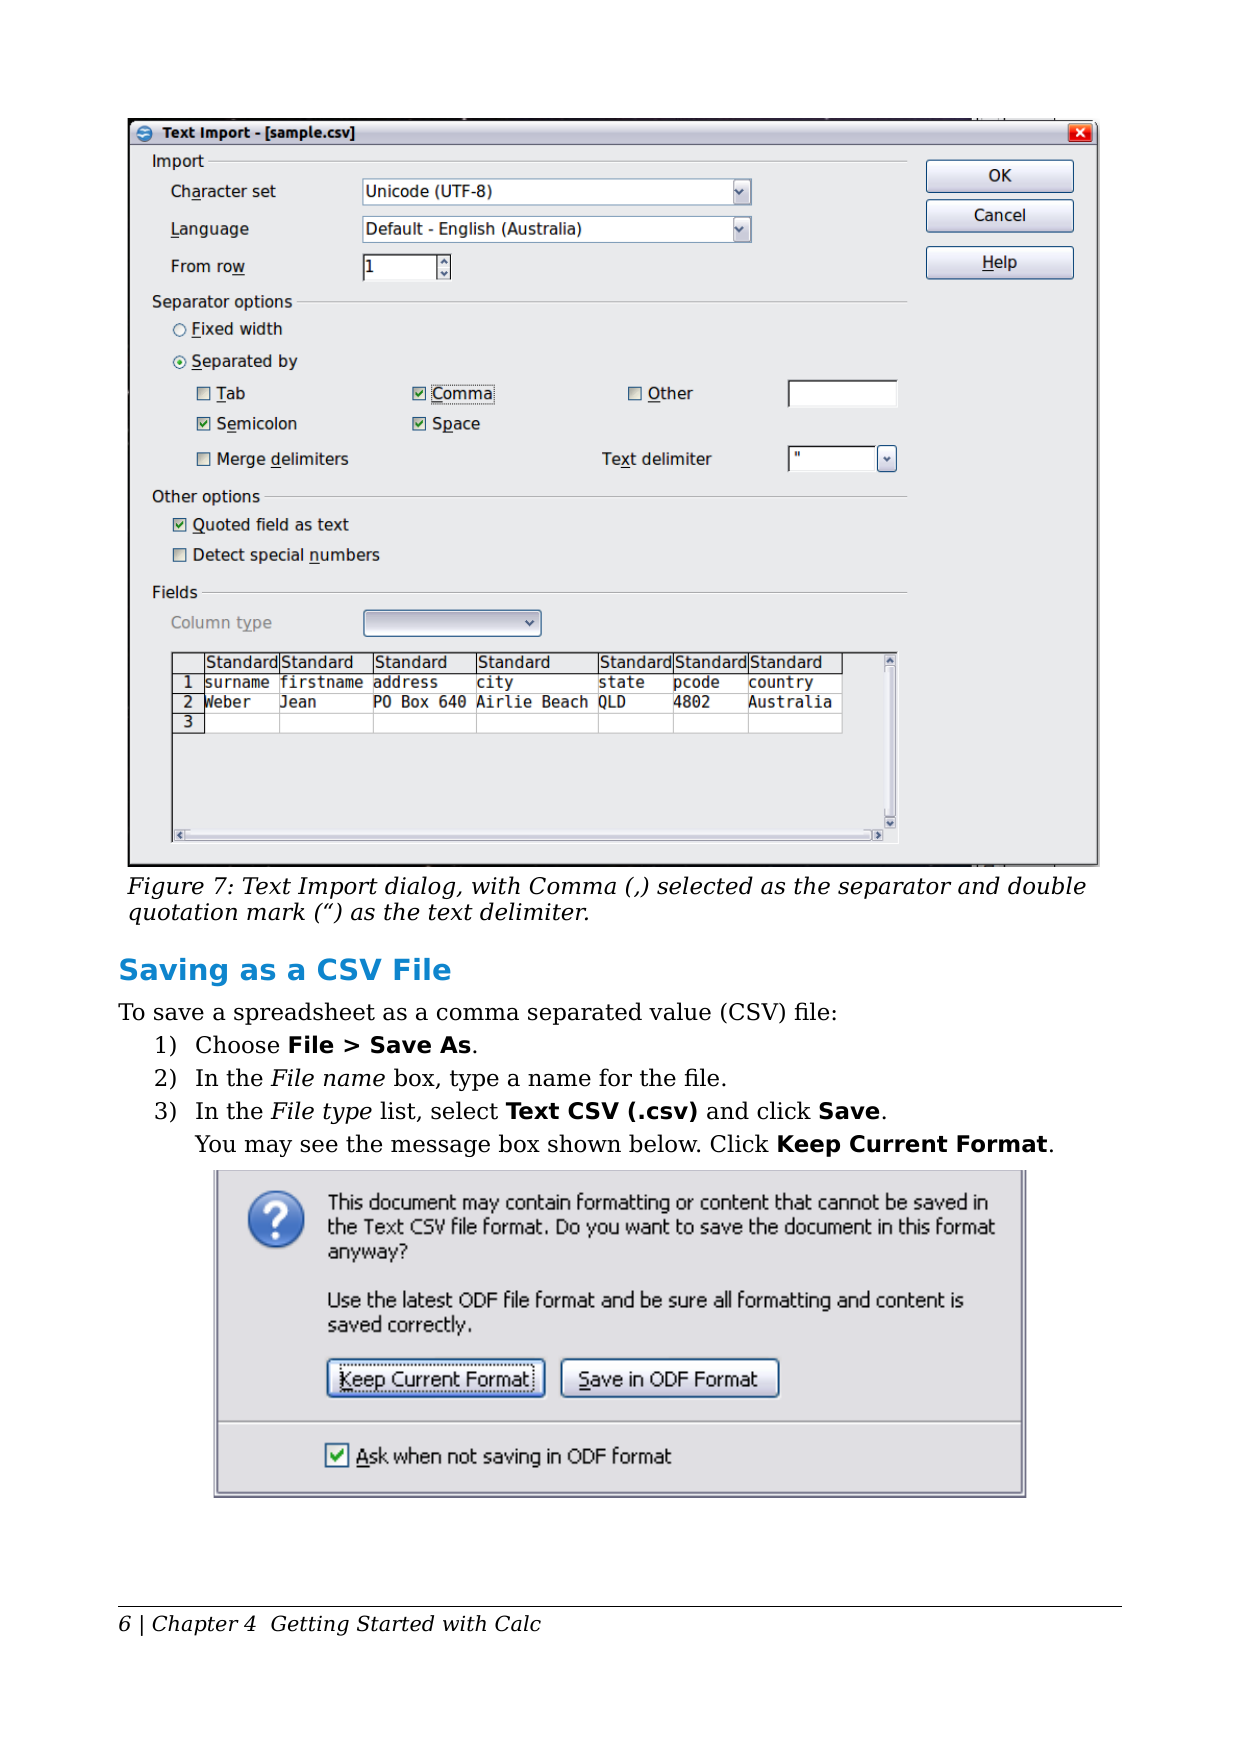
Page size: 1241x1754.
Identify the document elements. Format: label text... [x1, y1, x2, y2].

subtitle Saving as a CSV File [118, 953, 1122, 987]
picture [127, 118, 1100, 867]
list In the File type list, select Text CSV (.csv) and click Save. [177, 1098, 1122, 1125]
list In the File name box, type a name for the file. [177, 1065, 1122, 1092]
text Figure 7: Text Import dialog, with Comma (,) selected as the separator and double quotation mark (“) as the text delimiter. [127, 873, 1113, 926]
list Choose File > Save As. [177, 1032, 1122, 1059]
list To save a spreadsheet as a comma separated value (CSV) file: [118, 999, 1122, 1026]
picture [213, 1170, 1027, 1498]
list You may see the message box shown below. Click Keep Current Format. [195, 1131, 1122, 1158]
